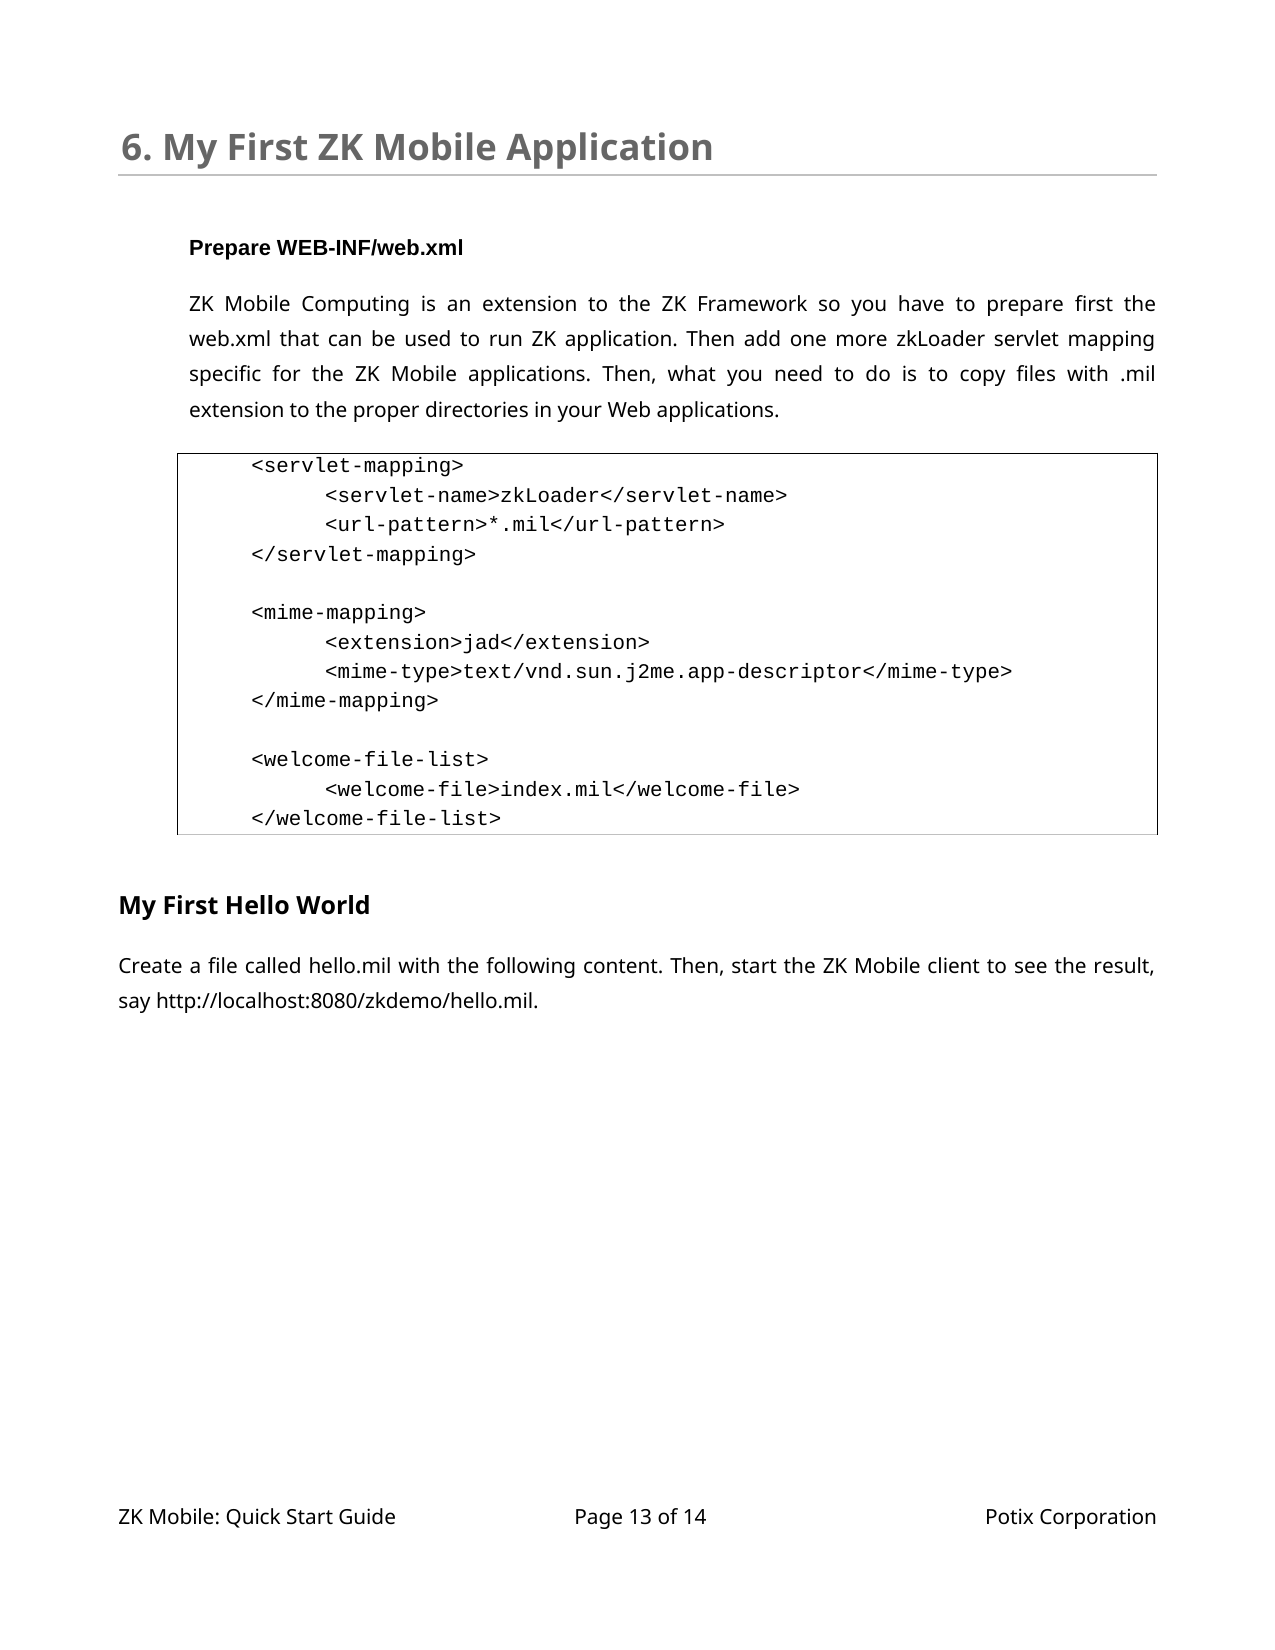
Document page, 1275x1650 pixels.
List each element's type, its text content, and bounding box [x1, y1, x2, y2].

subtitle Prepare WEB-INF/web.xml [189, 235, 1157, 260]
subtitle 6. My First ZK Mobile Application [118, 118, 1157, 174]
text ZK Mobile Computing is an extension to the ZK Framework so you have to prepare first the web.xml that can be used to run ZK application. Then add one more zkLoader servlet mapping specific for the ZK Mobile applications. Then, what you need to do is to copy files with .mil extension to the proper directories in your Web applications. [189, 289, 1157, 423]
text Create a file called hello.mil with the following content. Then, start the ZK Mobile client to see the result, say http://localhost:8080/zkdemo/hello.mil. [118, 951, 1157, 1014]
text <servlet-mapping> <servlet-name>zkLoader</servlet-name> <url-pattern>*.mil</url-pattern> </servlet-mapping> <mime-mapping> <extension>jad</extension> <mime-type>text/vnd.sun.j2me.app-descriptor</mime-type> </mime-mapping> <welcome-file-list> <welcome-file>index.mil</welcome-file> </welcome-file-list> [178, 454, 1157, 834]
subtitle My First Hello World [118, 888, 1157, 922]
